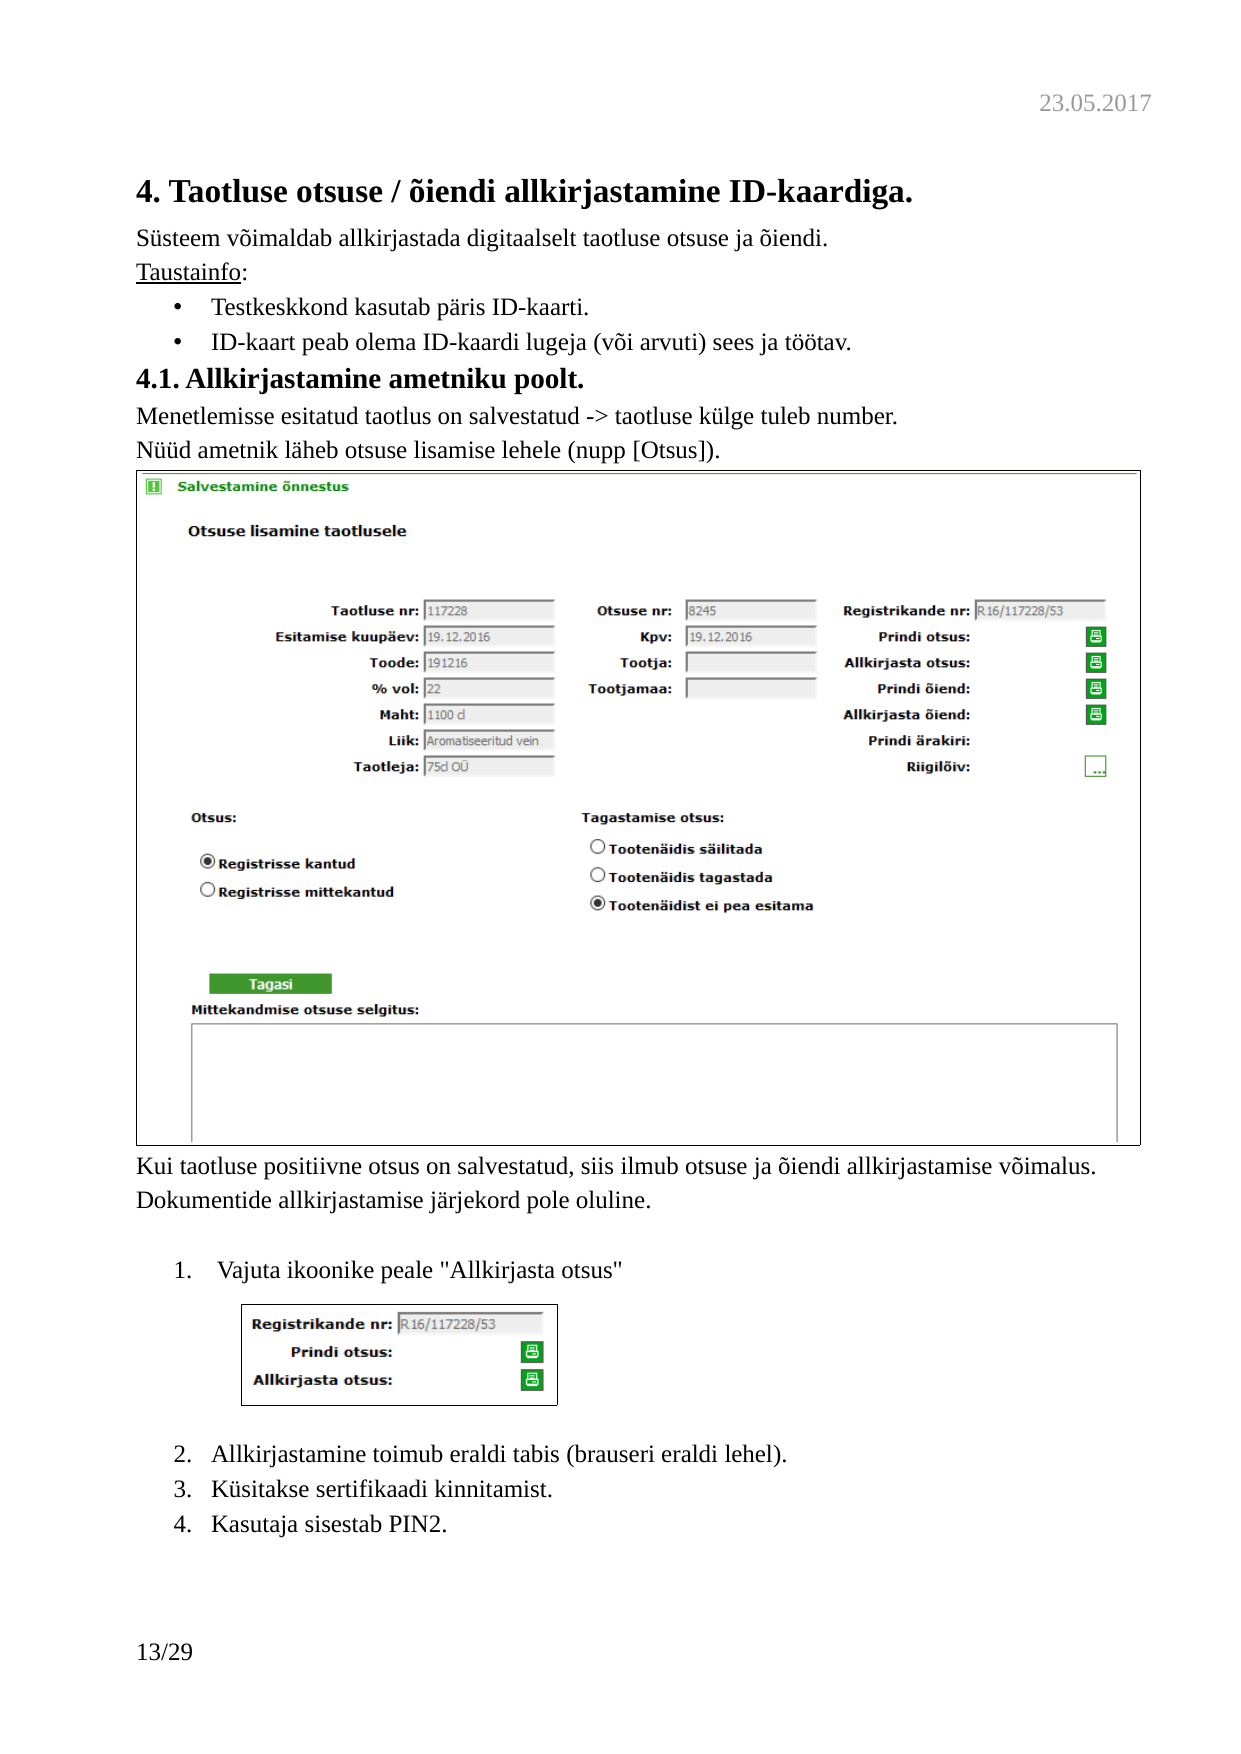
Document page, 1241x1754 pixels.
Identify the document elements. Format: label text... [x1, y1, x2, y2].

text Kui taotluse positiivne otsus on salvestatud, siis ilmub otsuse ja õiendi allkirjastamise võimalus. [136, 1151, 1152, 1179]
text Menetlemisse esitatud taotlus on salvestatud -> taotluse külge tuleb number. [136, 401, 1152, 429]
picture [243, 1307, 555, 1402]
list Testkeskkond kasutab päris ID-kaarti. [173, 292, 1152, 321]
text Taustainfo: [136, 257, 1152, 286]
list ID-kaart peab olema ID-kaardi lugeja (või arvuti) sees ja töötav. [173, 327, 1152, 355]
text Nüüd ametnik läheb otsuse lisamise lehele (nupp [Otsus]). [136, 436, 1152, 464]
list Vajuta ikoonike peale "Allkirjasta otsus" [173, 1255, 1152, 1283]
subtitle 4. Taotluse otsuse / õiendi allkirjastamine ID-kaardiga. [136, 172, 1152, 210]
list Küsitakse sertifikaadi kinnitamist. [173, 1474, 1152, 1503]
list Kasutaja sisestab PIN2. [173, 1509, 1152, 1538]
text Süsteem võimaldab allkirjastada digitaalselt taotluse otsuse ja õiendi. [136, 223, 1152, 251]
list Allkirjastamine toimub eraldi tabis (brauseri eraldi lehel). [173, 1439, 1152, 1468]
picture [138, 473, 1137, 1142]
text Dokumentide allkirjastamise järjekord pole oluline. [136, 1185, 1152, 1214]
subtitle 4.1. Allkirjastamine ametniku poolt. [136, 361, 1152, 395]
